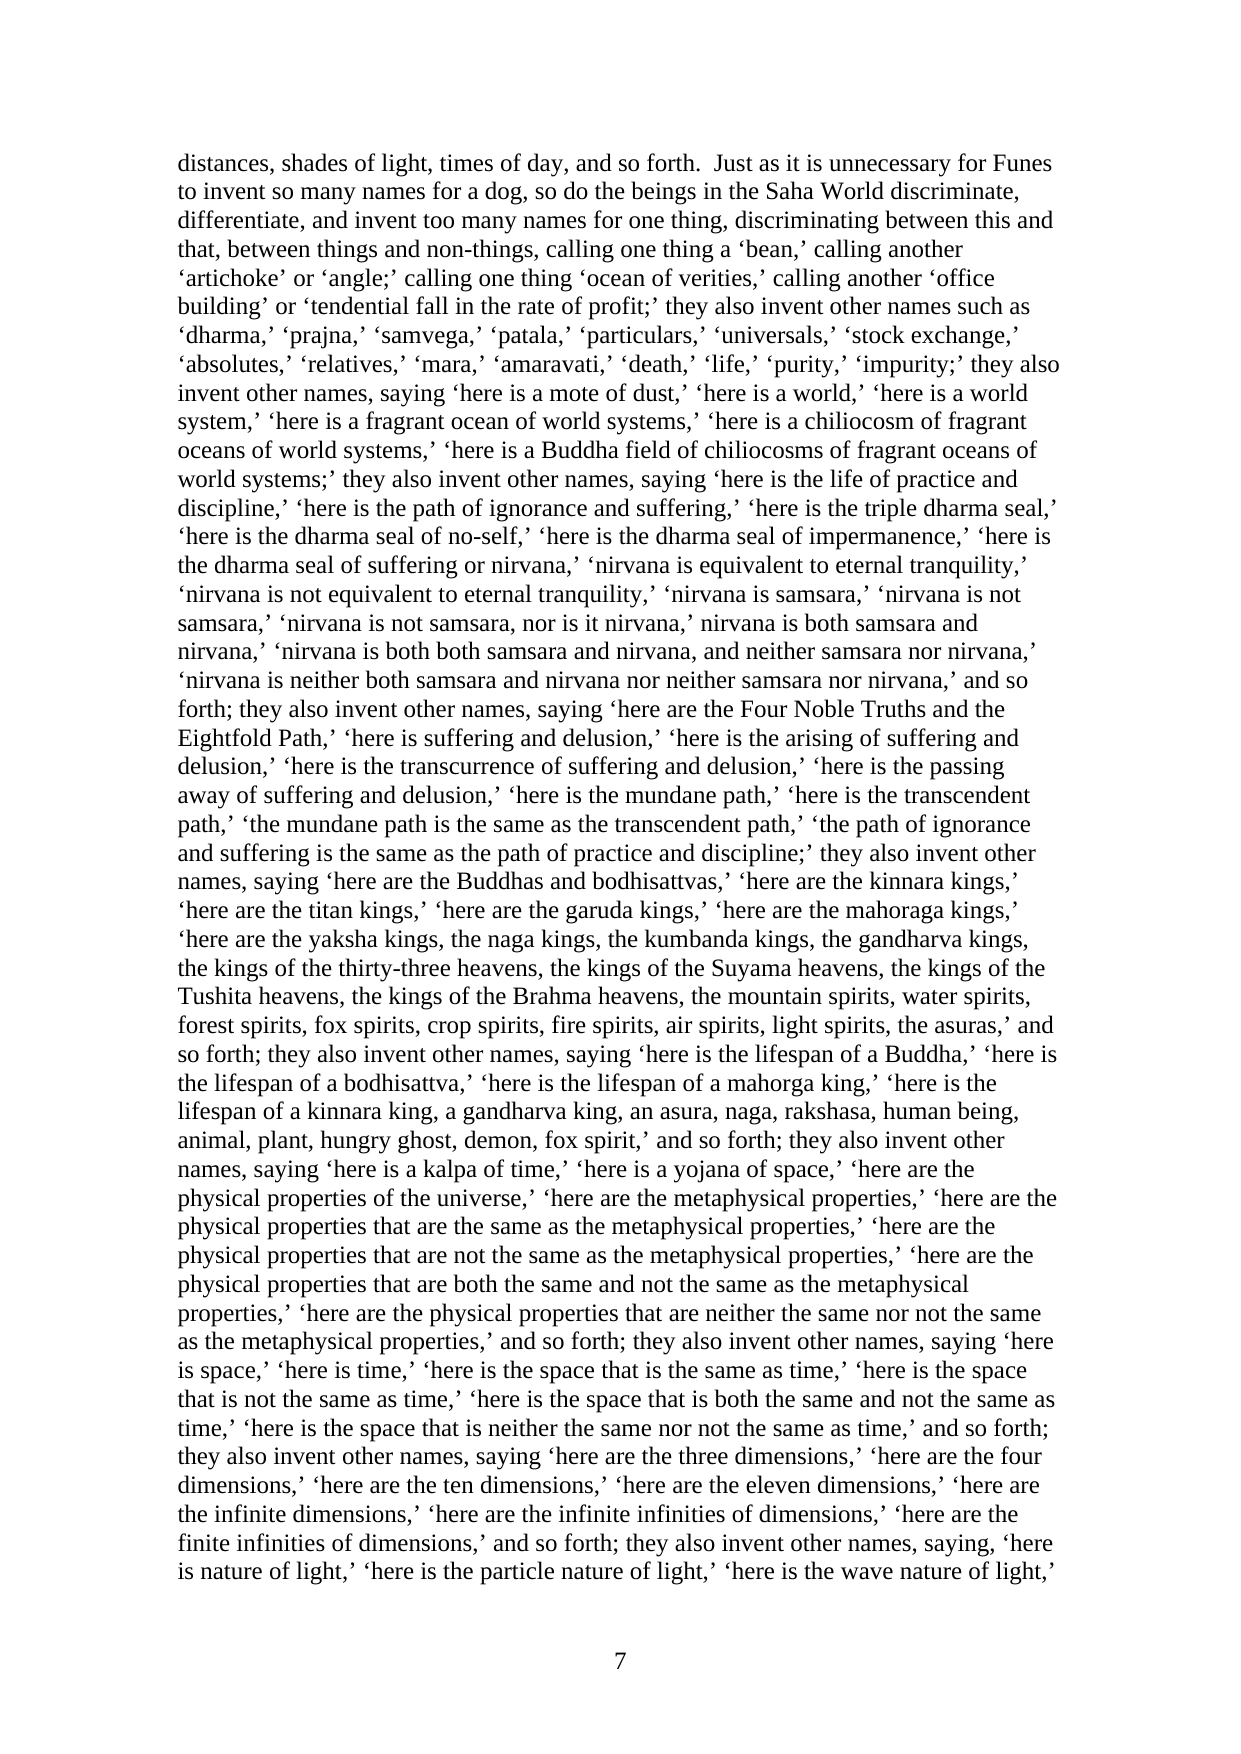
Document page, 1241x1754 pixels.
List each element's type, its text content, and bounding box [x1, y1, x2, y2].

text distances, shades of light, times of day, and so forth. Just as it is unnecessary for Funes to invent so many names for a dog, so do the beings in the Saha World discriminate, differentiate, and invent too many names for one thing, discriminating between this and that, between things and non-things, calling one thing a ‘bean,’ calling another ‘artichoke’ or ‘angle;’ calling one thing ‘ocean of verities,’ calling another ‘office building’ or ‘tendential fall in the rate of profit;’ they also invent other names such as ‘dharma,’ ‘prajna,’ ‘samvega,’ ‘patala,’ ‘particulars,’ ‘universals,’ ‘stock exchange,’ ‘absolutes,’ ‘relatives,’ ‘mara,’ ‘amaravati,’ ‘death,’ ‘life,’ ‘purity,’ ‘impurity;’ they also invent other names, saying ‘here is a mote of dust,’ ‘here is a world,’ ‘here is a world system,’ ‘here is a fragrant ocean of world systems,’ ‘here is a chiliocosm of fragrant oceans of world systems,’ ‘here is a Buddha field of chiliocosms of fragrant oceans of world systems;’ they also invent other names, saying ‘here is the life of practice and discipline,’ ‘here is the path of ignorance and suffering,’ ‘here is the triple dharma seal,’ ‘here is the dharma seal of no-self,’ ‘here is the dharma seal of impermanence,’ ‘here is the dharma seal of suffering or nirvana,’ ‘nirvana is equivalent to eternal tranquility,’ ‘nirvana is not equivalent to eternal tranquility,’ ‘nirvana is samsara,’ ‘nirvana is not samsara,’ ‘nirvana is not samsara, nor is it nirvana,’ nirvana is both samsara and nirvana,’ ‘nirvana is both both samsara and nirvana, and neither samsara nor nirvana,’ ‘nirvana is neither both samsara and nirvana nor neither samsara nor nirvana,’ and so forth; they also invent other names, saying ‘here are the Four Noble Truths and the Eightfold Path,’ ‘here is suffering and delusion,’ ‘here is the arising of suffering and delusion,’ ‘here is the transcurrence of suffering and delusion,’ ‘here is the passing away of suffering and delusion,’ ‘here is the mundane path,’ ‘here is the transcendent path,’ ‘the mundane path is the same as the transcendent path,’ ‘the path of ignorance and suffering is the same as the path of practice and discipline;’ they also invent other names, saying ‘here are the Buddhas and bodhisattvas,’ ‘here are the kinnara kings,’ ‘here are the titan kings,’ ‘here are the garuda kings,’ ‘here are the mahoraga kings,’ ‘here are the yaksha kings, the naga kings, the kumbanda kings, the gandharva kings, the kings of the thirty-three heavens, the kings of the Suyama heavens, the kings of the Tushita heavens, the kings of the Brahma heavens, the mountain spirits, water spirits, forest spirits, fox spirits, crop spirits, fire spirits, air spirits, light spirits, the asuras,’ and so forth; they also invent other names, saying ‘here is the lifespan of a Buddha,’ ‘here is the lifespan of a bodhisattva,’ ‘here is the lifespan of a mahorga king,’ ‘here is the lifespan of a kinnara king, a gandharva king, an asura, naga, rakshasa, human being, animal, plant, hungry ghost, demon, fox spirit,’ and so forth; they also invent other names, saying ‘here is a kalpa of time,’ ‘here is a yojana of space,’ ‘here are the physical properties of the universe,’ ‘here are the metaphysical properties,’ ‘here are the physical properties that are the same as the metaphysical properties,’ ‘here are the physical properties that are not the same as the metaphysical properties,’ ‘here are the physical properties that are both the same and not the same as the metaphysical properties,’ ‘here are the physical properties that are neither the same nor not the same as the metaphysical properties,’ and so forth; they also invent other names, saying ‘here is space,’ ‘here is time,’ ‘here is the space that is the same as time,’ ‘here is the space that is not the same as time,’ ‘here is the space that is both the same and not the same as time,’ ‘here is the space that is neither the same nor not the same as time,’ and so forth; they also invent other names, saying ‘here are the three dimensions,’ ‘here are the four dimensions,’ ‘here are the ten dimensions,’ ‘here are the eleven dimensions,’ ‘here are the infinite dimensions,’ ‘here are the infinite infinities of dimensions,’ ‘here are the finite infinities of dimensions,’ and so forth; they also invent other names, saying, ‘here is nature of light,’ ‘here is the particle nature of light,’ ‘here is the wave nature of light,’ [177, 148, 1063, 1585]
